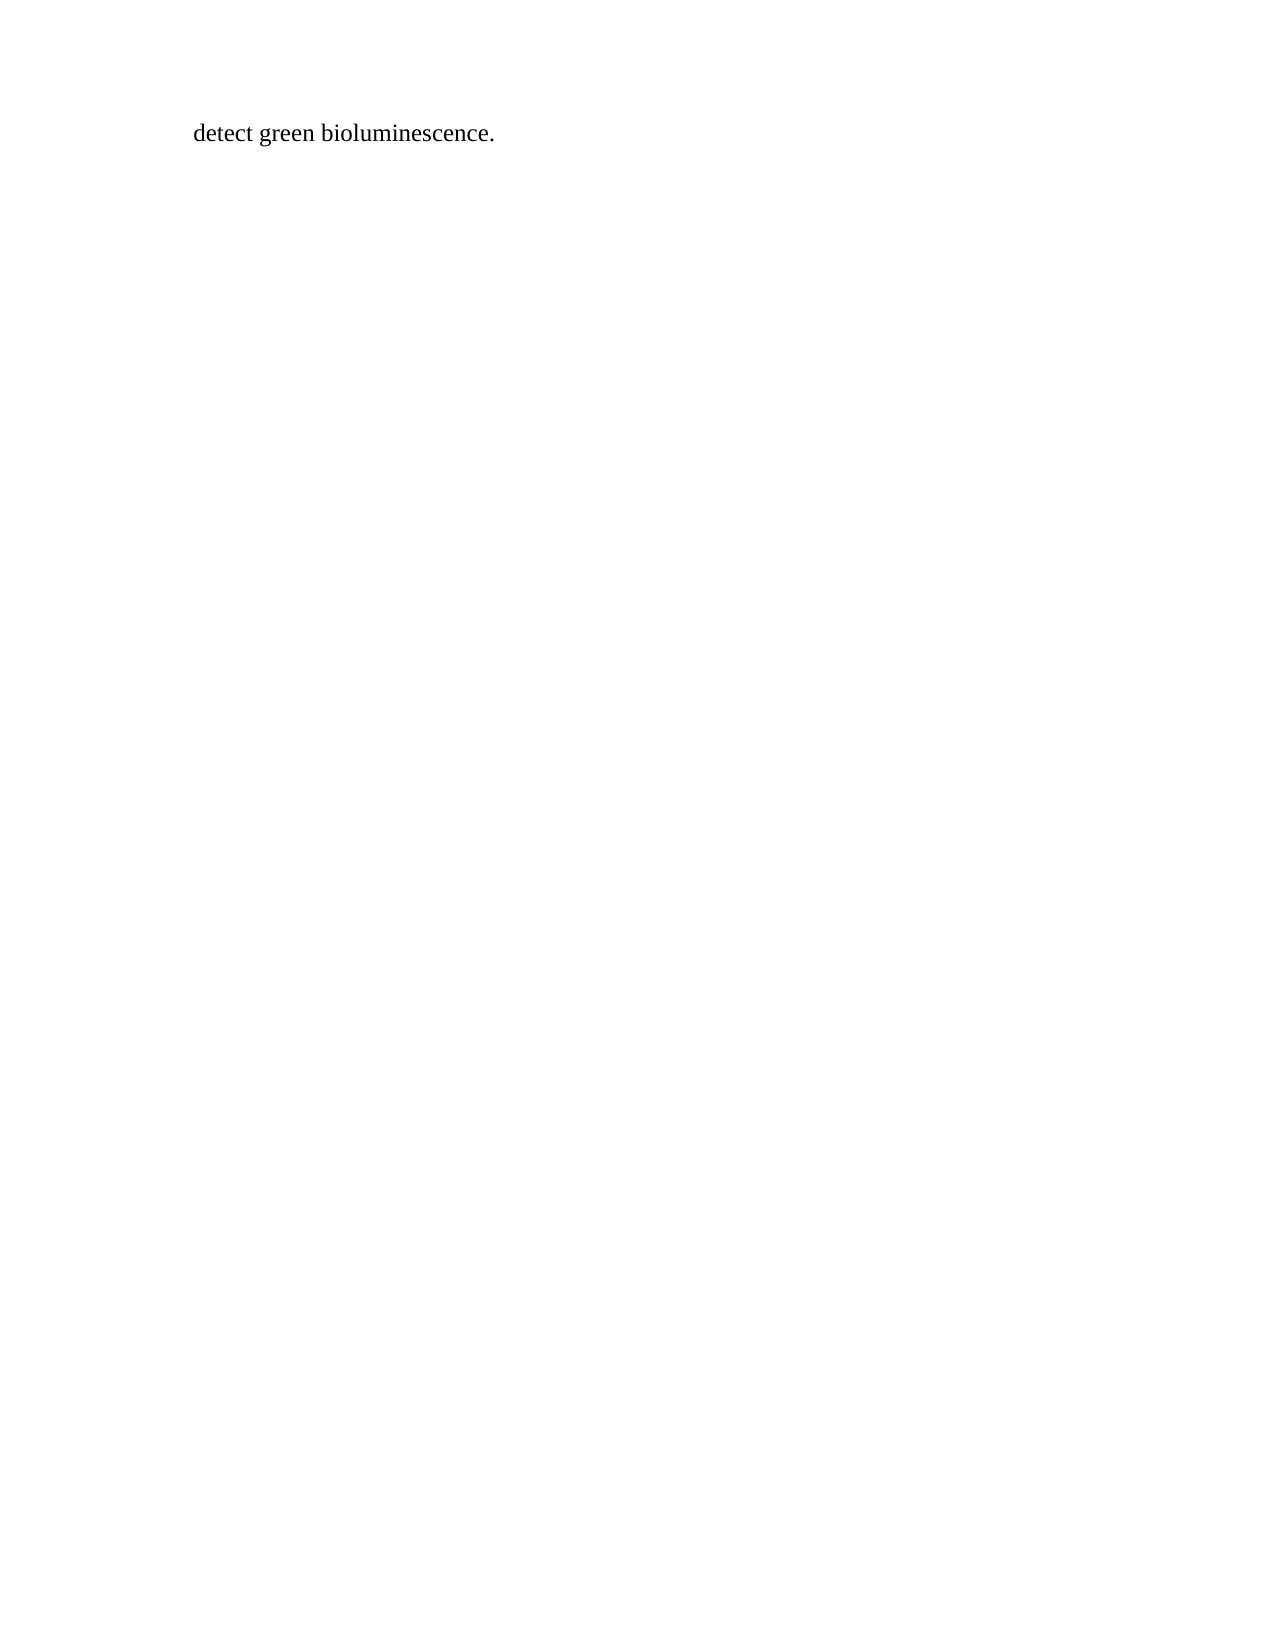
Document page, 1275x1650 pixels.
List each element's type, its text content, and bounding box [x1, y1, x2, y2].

list detect green bioluminescence. [156, 118, 1157, 176]
